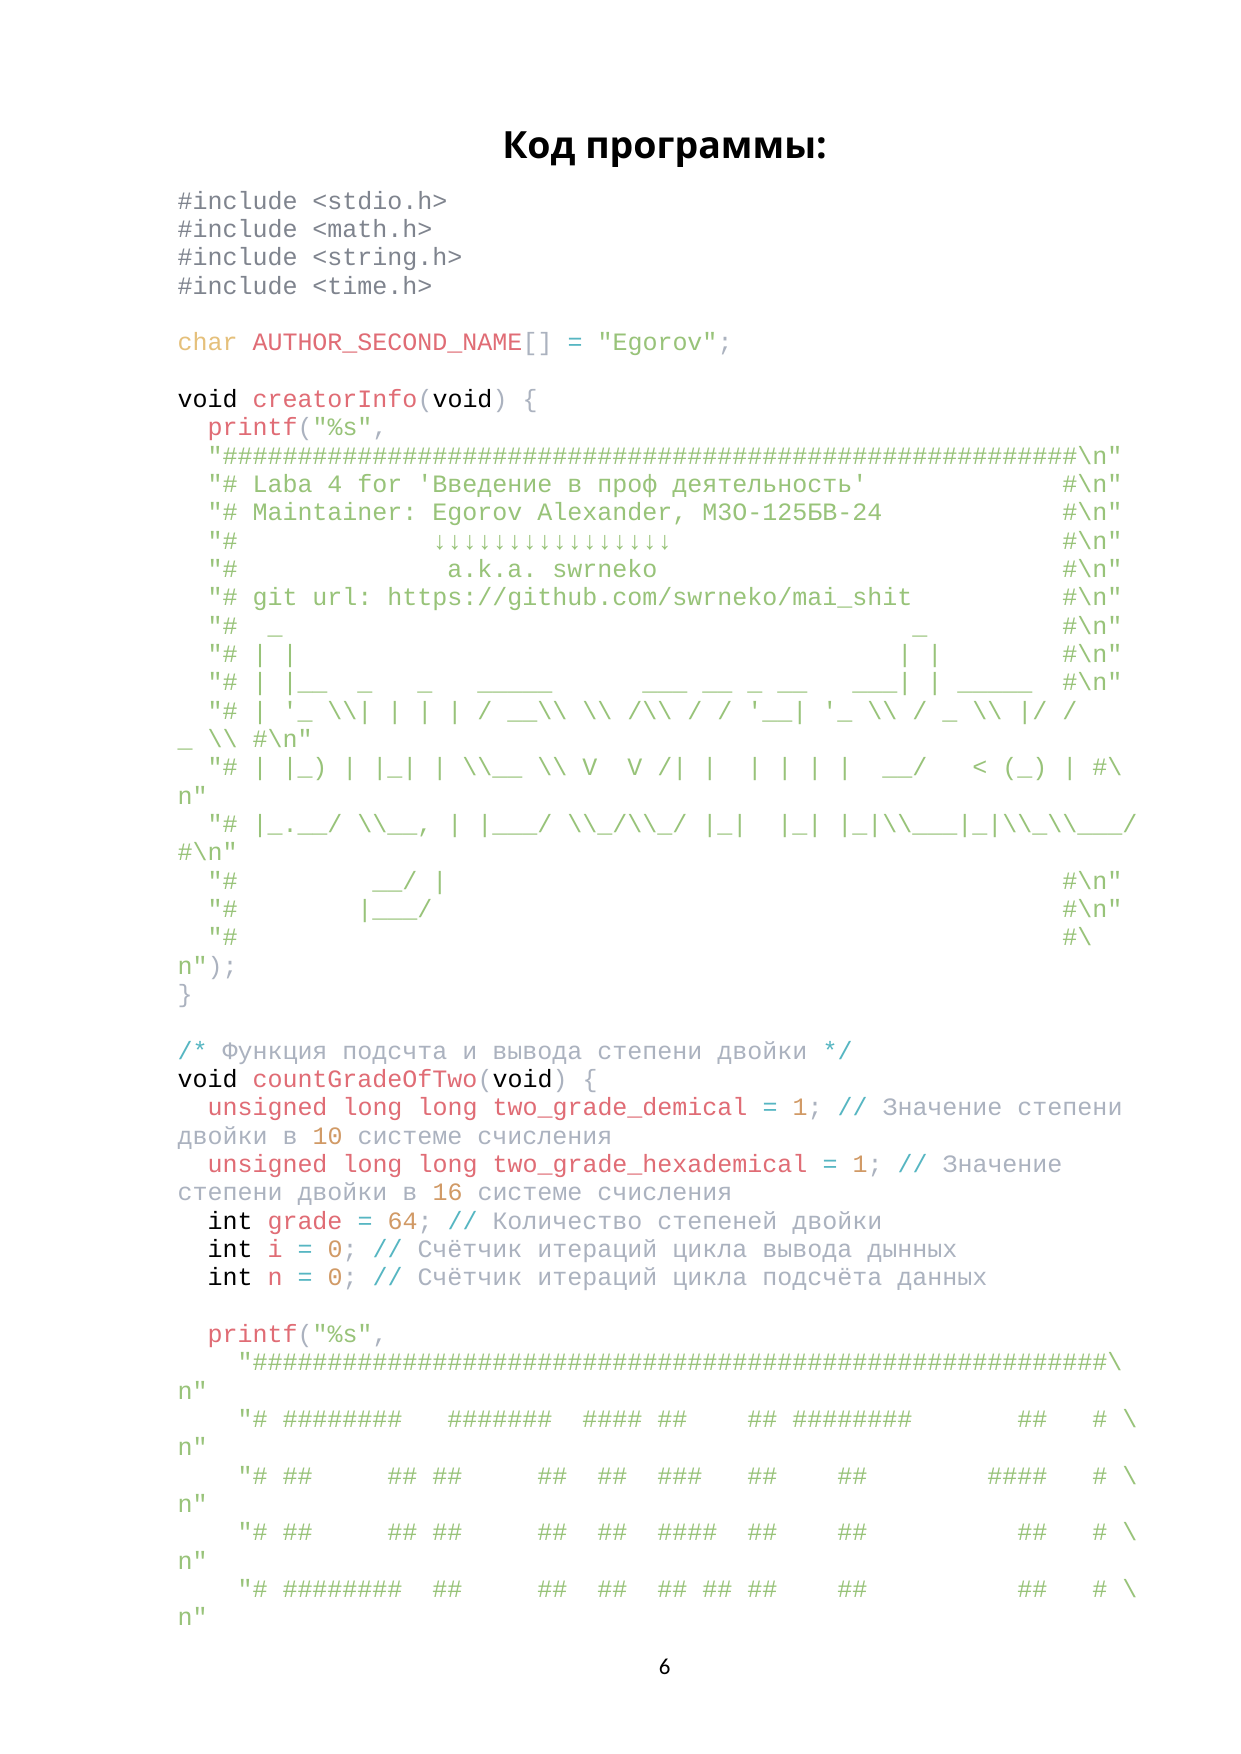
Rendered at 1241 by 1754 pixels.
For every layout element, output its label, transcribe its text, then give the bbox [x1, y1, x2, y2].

text "# ######## ####### #### ## ## ######## ## # \n" [177, 1407, 1152, 1463]
text } [177, 982, 1152, 1010]
text "# |_.__/ \\__, | |___/ \\_/\\_/ |_| |_| |_|\\___|_|\\_\\___/ #\n" [177, 812, 1152, 868]
text unsigned long long two_grade_demical = 1; // Значение степени двойки в 10 системе счисления [177, 1095, 1152, 1152]
text int i = 0; // Счётчик итераций цикла вывода дынных [177, 1237, 1152, 1265]
text #include <stdio.h> [177, 188, 1152, 217]
text int n = 0; // Счётчик итераций цикла подсчёта данных [177, 1265, 1152, 1293]
text void countGradeOfTwo(void) { [177, 1067, 1152, 1095]
text "# Laba 4 for 'Введение в проф деятельность' #\n" [177, 472, 1152, 500]
text #include <time.h> [177, 273, 1152, 302]
text printf("%s", [177, 415, 1152, 443]
text printf("%s", [177, 1322, 1152, 1350]
text "# a.k.a. swrneko #\n" [177, 557, 1152, 585]
text #include <math.h> [177, 217, 1152, 245]
text "# Maintainer: Egorov Alexander, М3О-125БВ-24 #\n" [177, 500, 1152, 528]
text "# | |_) | |_| | \\__ \\ V V /| | | | | | __/ < (_) | #\n" [177, 755, 1152, 812]
text "# | |__ _ _ _____ ___ __ _ __ ___| | _____ #\n" [177, 670, 1152, 698]
text "# ## ## ## ## ## ### ## ## #### # \n" [177, 1463, 1152, 1520]
text /* Функция подсчта и вывода степени двойки */ [177, 1038, 1152, 1067]
text char AUTHOR_SECOND_NAME[] = "Egorov"; [177, 330, 1152, 358]
text "#########################################################\n" [177, 1350, 1152, 1407]
text Код программы: [177, 118, 1152, 169]
text "# __/ | #\n" [177, 868, 1152, 897]
text "# | '_ \\| | | | / __\\ \\ /\\ / / '__| '_ \\ / _ \\ |/ / _ \\ #\n" [177, 698, 1152, 755]
text "# #\n"); [177, 925, 1152, 982]
text "# ######## ## ## ## ## ## ## ## ## # \n" [177, 1577, 1152, 1633]
text "#########################################################\n" [177, 443, 1152, 472]
text "# git url: https://github.com/swrneko/mai_shit #\n" [177, 585, 1152, 613]
text "# |___/ #\n" [177, 897, 1152, 925]
text "# | | | | #\n" [177, 642, 1152, 670]
text #include <string.h> [177, 245, 1152, 273]
text int grade = 64; // Количество степеней двойки [177, 1208, 1152, 1237]
text "# ## ## ## ## ## #### ## ## ## # \n" [177, 1520, 1152, 1577]
text "# _ _ #\n" [177, 613, 1152, 642]
text void creatorInfo(void) { [177, 387, 1152, 415]
text "# ↓↓↓↓↓↓↓↓↓↓↓↓↓↓↓↓ #\n" [177, 528, 1152, 557]
text unsigned long long two_grade_hexademical = 1; // Значение степени двойки в 16 системе счисления [177, 1152, 1152, 1208]
